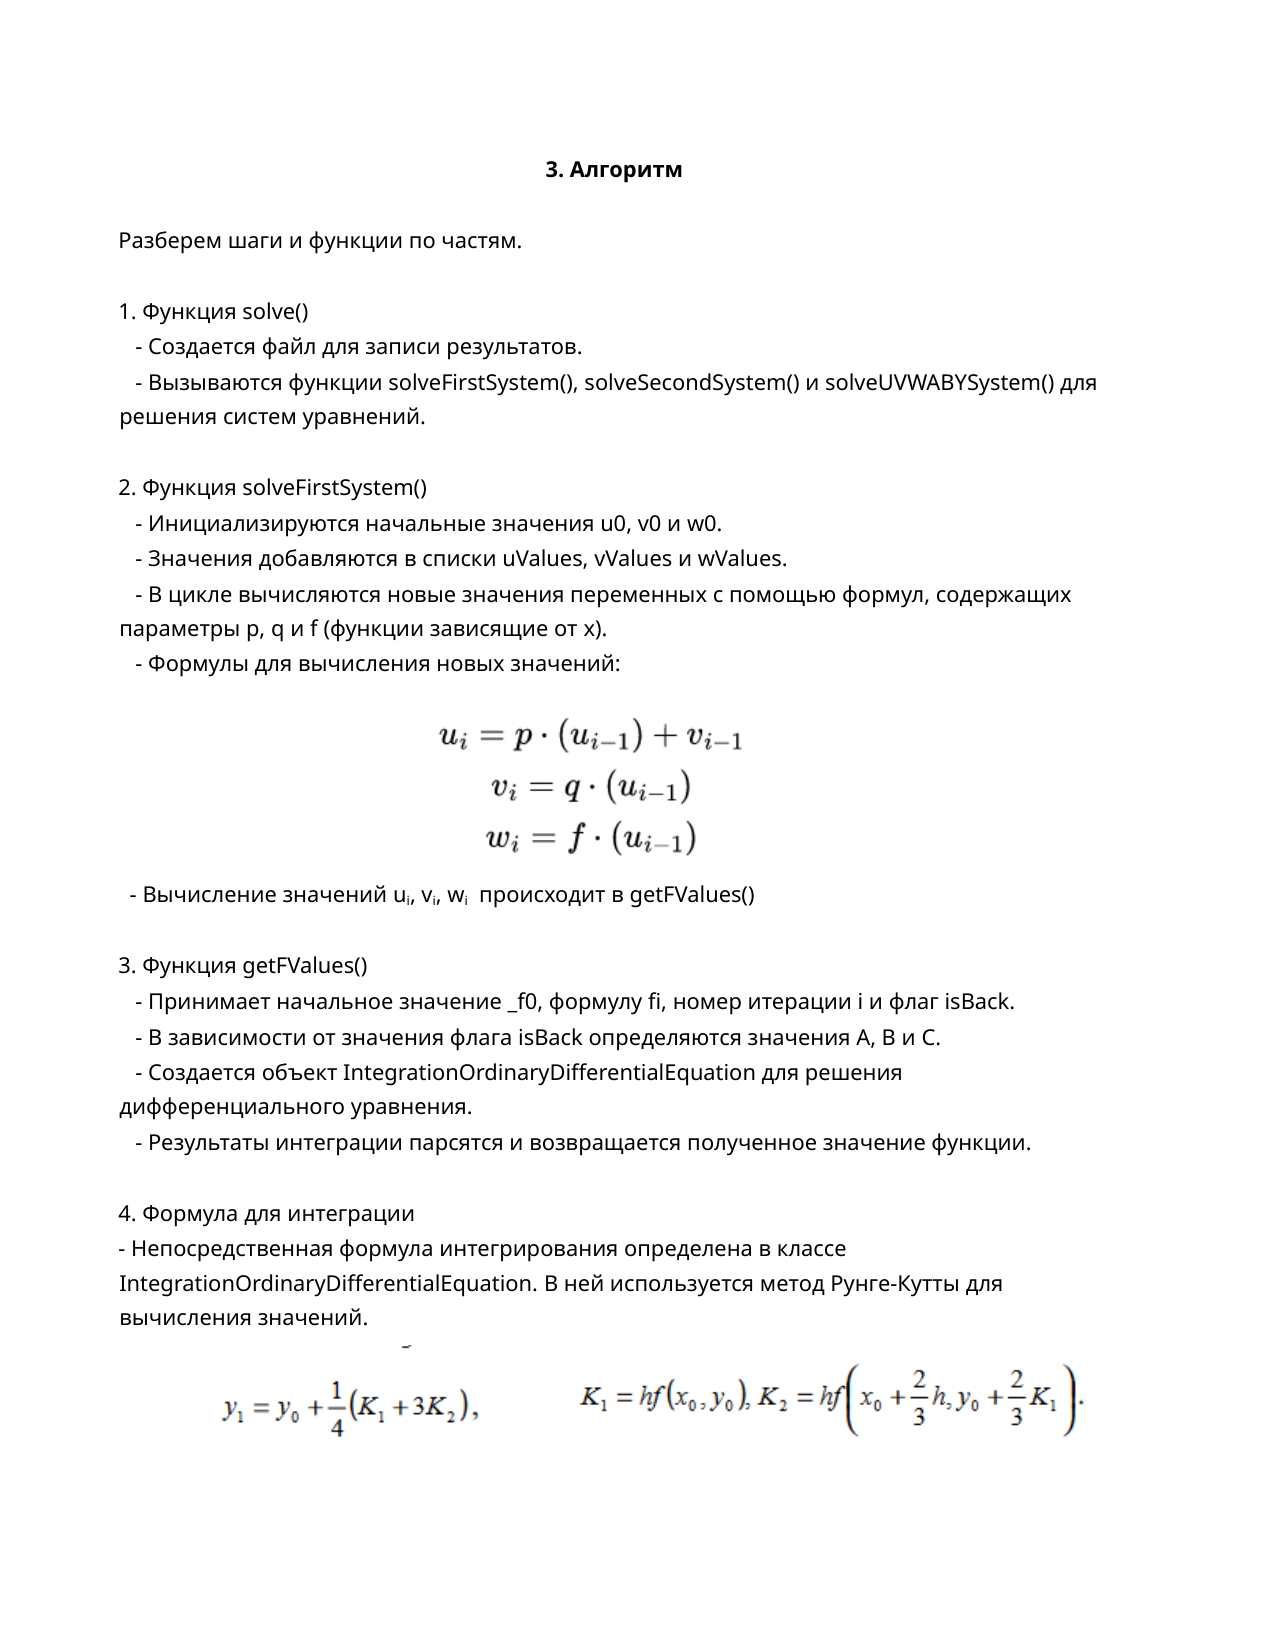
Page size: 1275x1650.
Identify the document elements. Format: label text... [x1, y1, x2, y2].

picture [563, 1350, 1107, 1449]
text - Принимает начальное значение _f0, формулу fi, номер итерации i и флаг isBack. [118, 986, 1110, 1016]
picture [413, 691, 772, 876]
text - Вычисление значений ui, vi, wi происходит в getFValues() [118, 684, 1110, 909]
text 3. Алгоритм [118, 154, 1110, 183]
text - В цикле вычисляются новые значения переменных с помощью формул, содержащих параметры p, q и f (функции зависящие от x). [118, 578, 1110, 642]
text - Создается файл для записи результатов. [118, 331, 1110, 361]
text - Формулы для вычисления новых значений: [118, 648, 1110, 678]
text Разберем шаги и функции по частям. [118, 225, 1110, 254]
text - Создается объект IntegrationOrdinaryDifferentialEquation для решения дифференциального уравнения. [118, 1057, 1110, 1121]
text 4. Формула для интеграции [118, 1198, 1110, 1228]
text - Значения добавляются в списки uValues, vValues и wValues. [118, 543, 1110, 573]
picture [219, 1345, 503, 1456]
text - Инициализируются начальные значения u0, v0 и w0. [118, 507, 1110, 537]
text - В зависимости от значения флага isBack определяются значения A, B и C. [118, 1022, 1110, 1051]
text 3. Функция getFValues() [118, 951, 1110, 980]
text 2. Функция solveFirstSystem() [118, 472, 1110, 502]
text - Непосредственная формула интегрирования определена в классе IntegrationOrdinaryDifferentialEquation. В ней используется метод Рунге-Кутты для вычисления значений. [118, 1233, 1110, 1331]
text 1. Функция solve() [118, 296, 1110, 326]
text - Результаты интеграции парсятся и возвращается полученное значение функции. [118, 1127, 1110, 1157]
text - Вызываются функции solveFirstSystem(), solveSecondSystem() и solveUVWABYSystem() для решения систем уравнений. [118, 367, 1110, 431]
